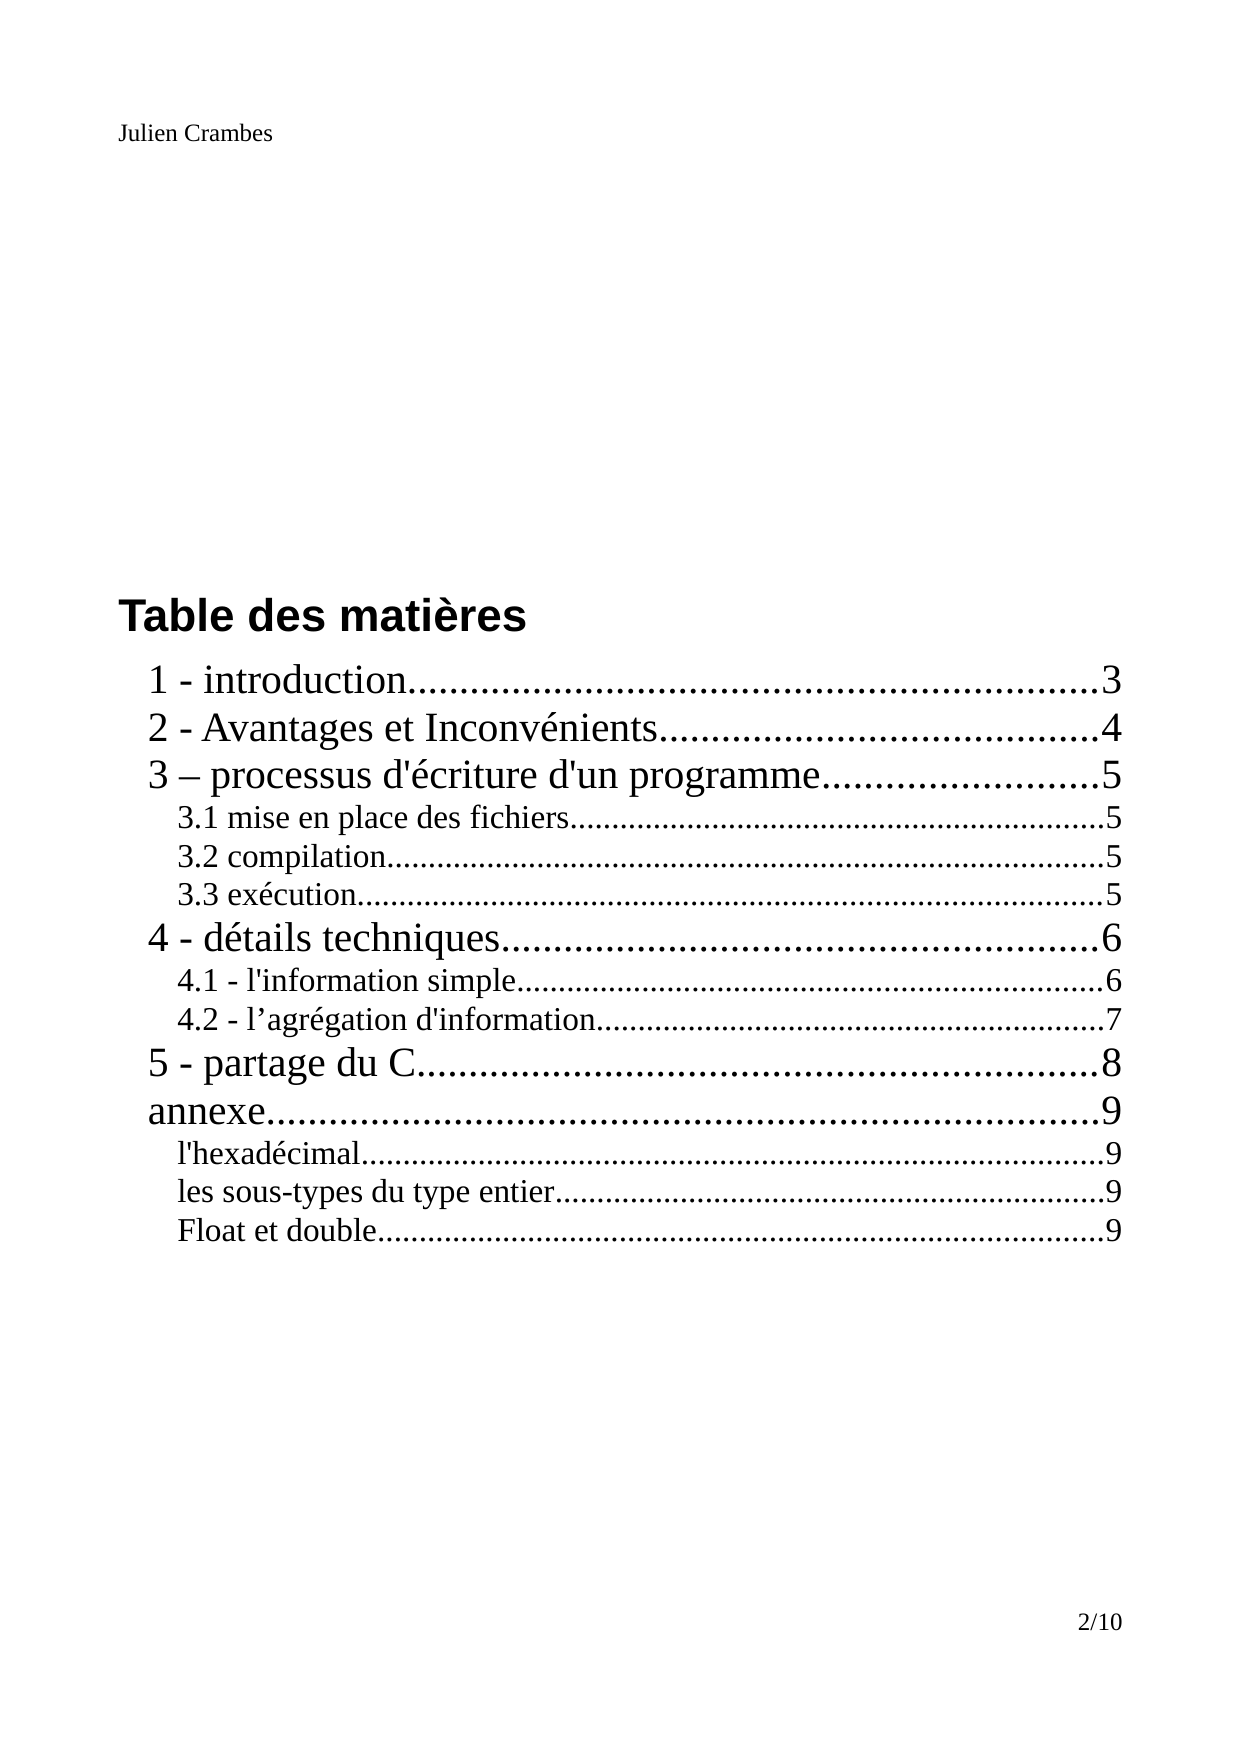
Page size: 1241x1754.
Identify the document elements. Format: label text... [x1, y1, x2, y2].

text annexe 9 [148, 1085, 1122, 1133]
text 3.2 compilation 5 [177, 836, 1122, 874]
text 3.1 mise en place des fichiers 5 [177, 798, 1122, 836]
text 2 - Avantages et Inconvénients 4 [148, 702, 1122, 750]
text 4.2 - l’agrégation d'information 7 [177, 999, 1122, 1037]
text 3 – processus d'écriture d'un programme 5 [148, 750, 1122, 798]
text 4.1 - l'information simple 6 [177, 961, 1122, 999]
text les sous-types du type entier 9 [177, 1172, 1122, 1210]
text 3.3 exécution 5 [177, 874, 1122, 913]
text 1 - introduction 3 [148, 654, 1122, 702]
text 4 - détails techniques 6 [148, 913, 1122, 961]
text l'hexadécimal 9 [177, 1133, 1122, 1172]
text Float et double 9 [177, 1210, 1122, 1248]
subtitle Table des matières [118, 589, 1122, 642]
text 5 - partage du C 8 [148, 1037, 1122, 1085]
